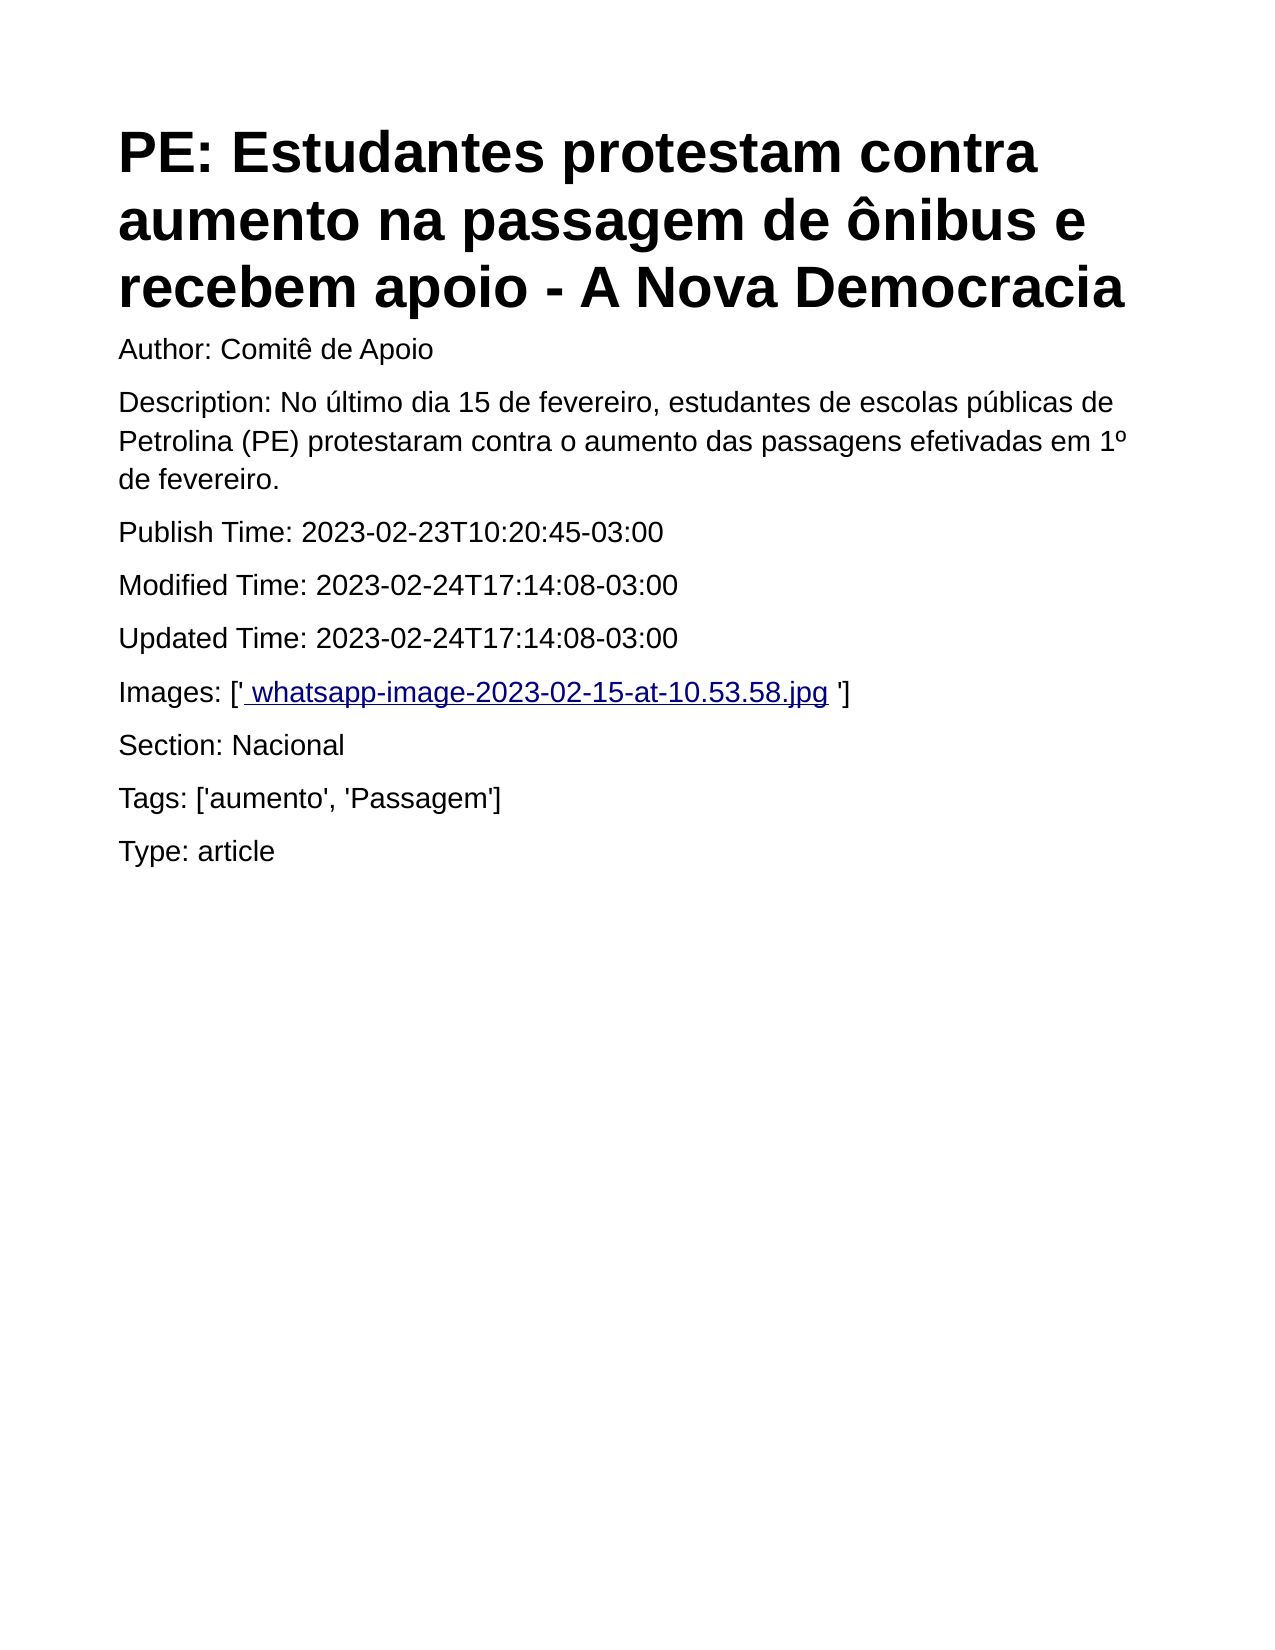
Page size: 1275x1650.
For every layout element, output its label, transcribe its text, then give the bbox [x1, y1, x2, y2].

text Author: Comitê de Apoio [118, 332, 1157, 365]
text Section: Nacional [118, 728, 1157, 761]
subtitle PE: Estudantes protestam contra aumento na passagem de ônibus e recebem apoio - A Nova Democracia [118, 118, 1157, 319]
text Type: article [118, 834, 1157, 867]
text Images: [' whatsapp-image-2023-02-15-at-10.53.58.jpg '] [118, 674, 1157, 708]
text Modified Time: 2023-02-24T17:14:08-03:00 [118, 568, 1157, 602]
text Description: No último dia 15 de fevereiro, estudantes de escolas públicas de Petrolina (PE) protestaram contra o aumento das passagens efetivadas em 1º de fevereiro. [118, 385, 1157, 496]
text Updated Time: 2023-02-24T17:14:08-03:00 [118, 621, 1157, 655]
text Tags: ['aumento', 'Passagem'] [118, 781, 1157, 814]
text Publish Time: 2023-02-23T10:20:45-03:00 [118, 515, 1157, 549]
